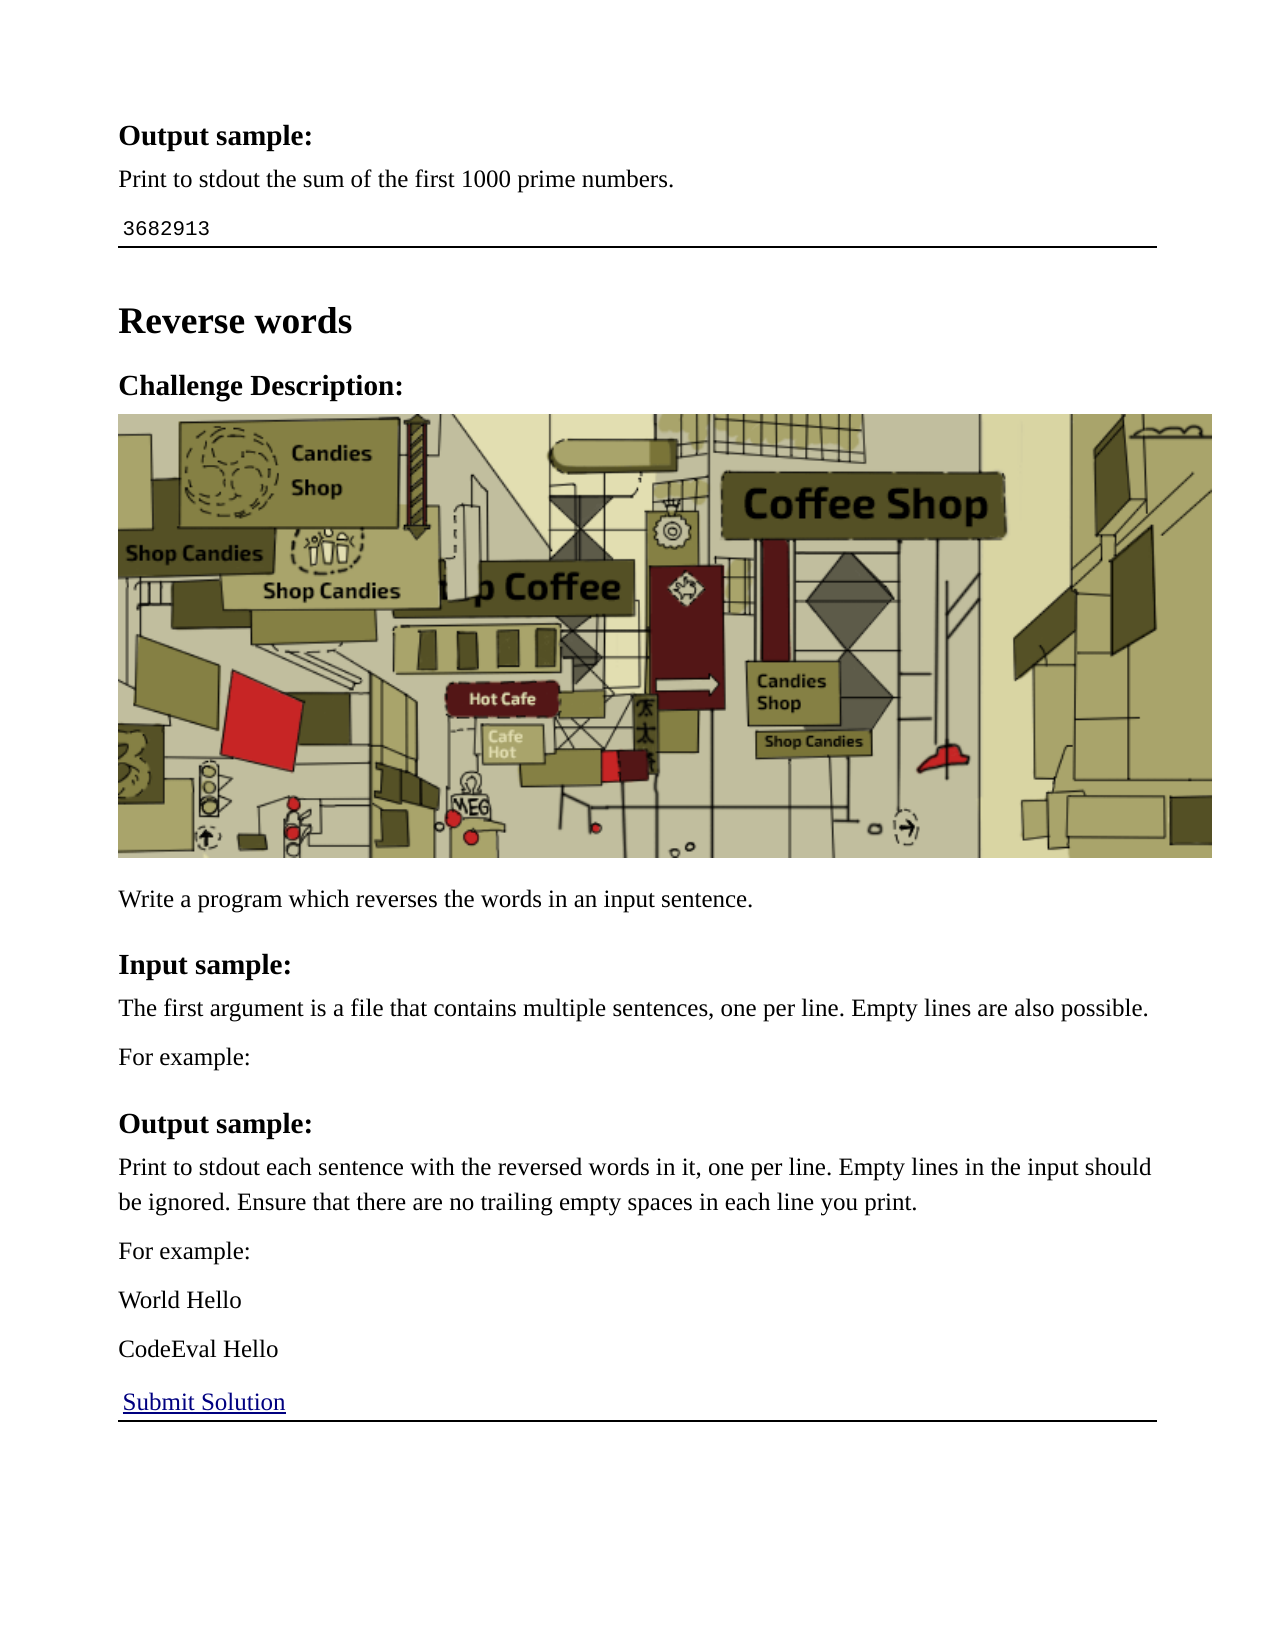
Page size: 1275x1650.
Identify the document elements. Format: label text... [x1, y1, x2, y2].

picture [118, 414, 1212, 858]
subtitle Input sample: [118, 947, 1157, 981]
text World Hello [118, 1285, 1157, 1313]
subtitle Challenge Description: [118, 368, 1157, 402]
text Print to stdout each sentence with the reversed words in it, one per line. Empty lines in the input should be ignored. Ensure that there are no trailing empty spaces in each line you print. [118, 1152, 1157, 1215]
text Write a program which reverses the words in an input sentence. [118, 884, 1157, 912]
text For example: [118, 1042, 1157, 1071]
text CodeEval Hello [118, 1334, 1157, 1363]
subtitle Output sample: [118, 1106, 1157, 1140]
subtitle Reverse words [118, 298, 1157, 341]
text 3682913 [118, 213, 1157, 246]
text For example: [118, 1236, 1157, 1264]
subtitle Output sample: [118, 118, 1157, 152]
text Submit Solution [118, 1383, 1157, 1420]
text The first argument is a file that contains multiple sentences, one per line. Empty lines are also possible. [118, 993, 1157, 1022]
text Print to stdout the sum of the first 1000 prime numbers. [118, 164, 1157, 193]
